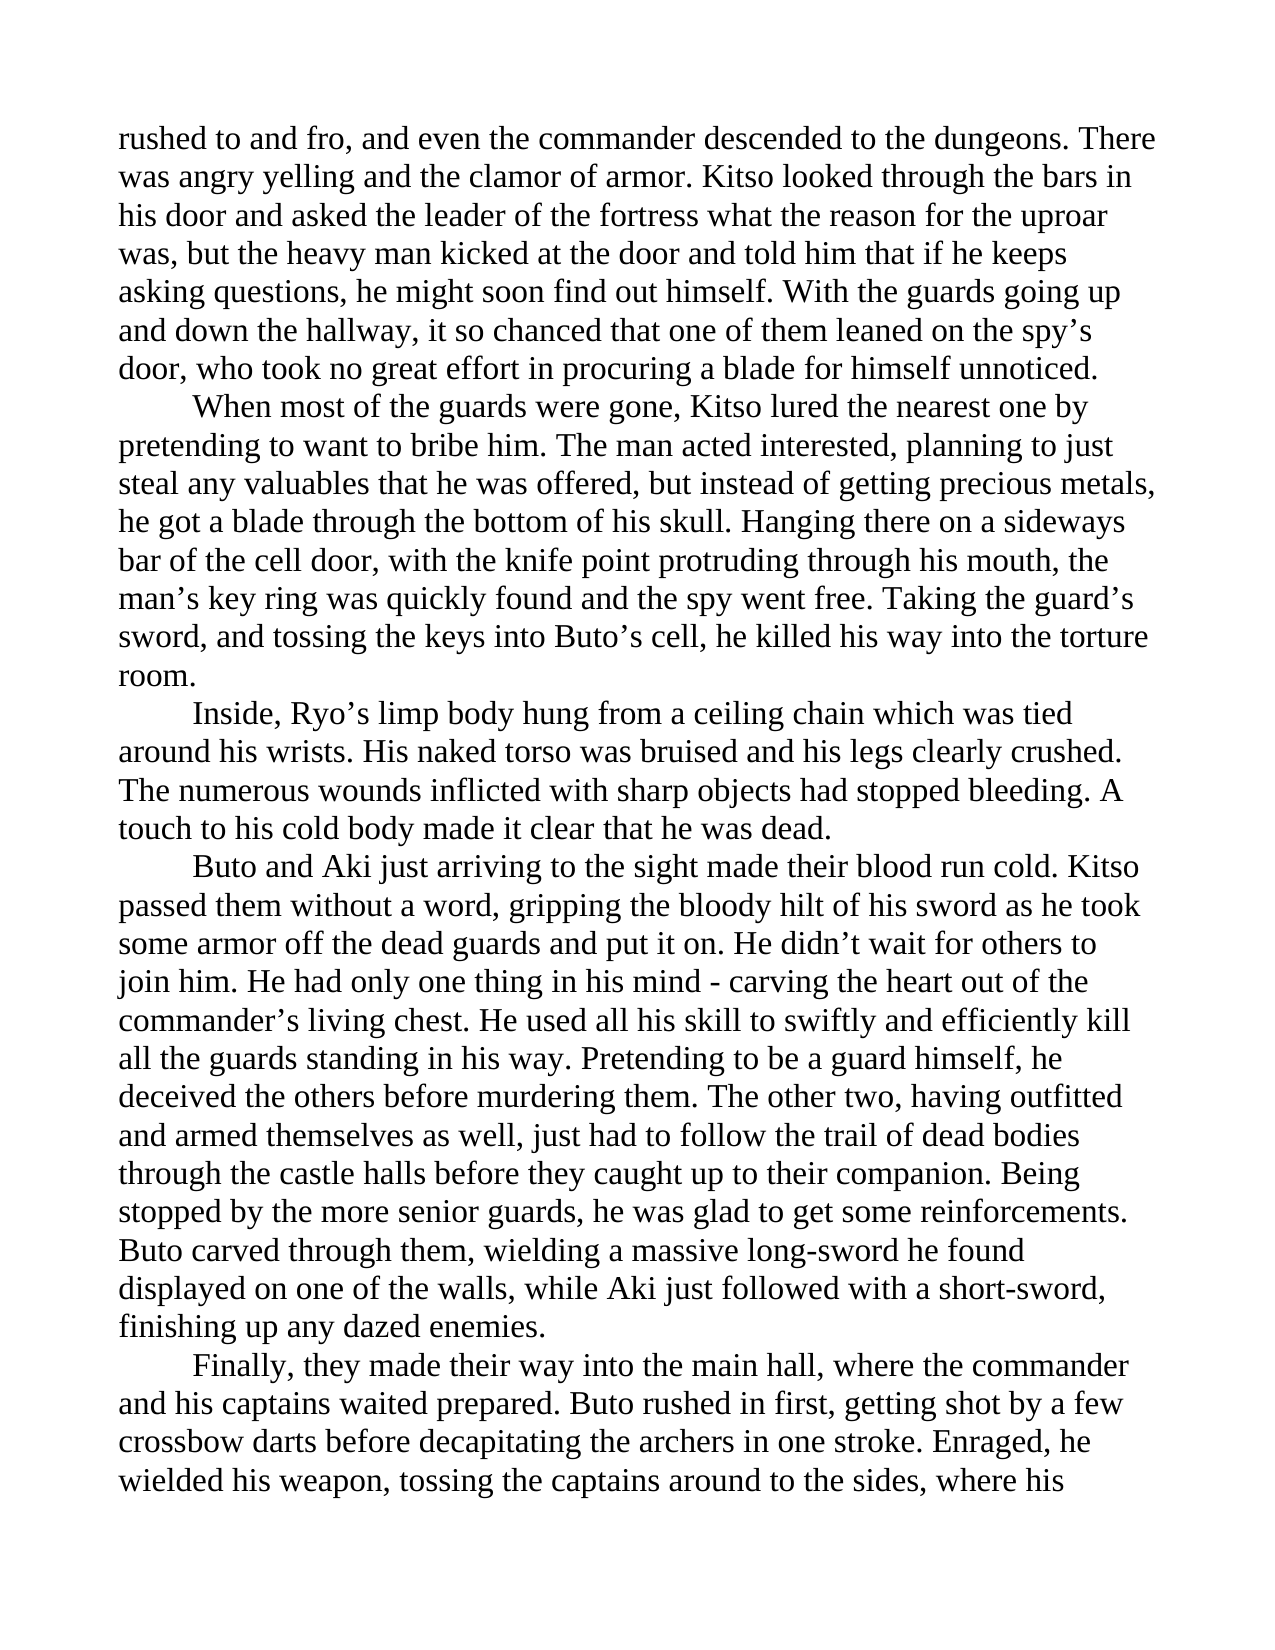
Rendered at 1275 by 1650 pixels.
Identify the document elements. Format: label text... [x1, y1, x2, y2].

text rushed to and fro, and even the commander descended to the dungeons. There was angry yelling and the clamor of armor. Kitso looked through the bars in his door and asked the leader of the fortress what the reason for the uproar was, but the heavy man kicked at the door and told him that if he keeps asking questions, he might soon find out himself. With the guards going up and down the hallway, it so chanced that one of them leaned on the spy’s door, who took no great effort in procuring a blade for himself unnoticed. [118, 118, 1157, 386]
text Inside, Ryo’s limp body hung from a ceiling chain which was tied around his wrists. His naked torso was bruised and his legs clearly crushed. The numerous wounds inflicted with sharp objects had stopped bleeding. A touch to his cold body made it clear that he was dead. [118, 693, 1157, 846]
text When most of the guards were gone, Kitso lured the nearest one by pretending to want to bribe him. The man acted interested, planning to just steal any valuables that he was offered, but instead of getting precious metals, he got a blade through the bottom of his skull. Hanging there on a sideways bar of the cell door, with the knife point protruding through his mouth, the man’s key ring was quickly found and the spy went free. Taking the guard’s sword, and tossing the keys into Buto’s cell, he killed his way into the torture room. [118, 386, 1157, 693]
text Finally, they made their way into the main hall, where the commander and his captains waited prepared. Buto rushed in first, getting shot by a few crossbow darts before decapitating the archers in one stroke. Enraged, he wielded his weapon, tossing the captains around to the sides, where his [118, 1345, 1157, 1498]
text Buto and Aki just arriving to the sight made their blood run cold. Kitso passed them without a word, gripping the bloody hilt of his sword as he took some armor off the dead guards and put it on. He didn’t wait for others to join him. He had only one thing in his mind - carving the heart out of the commander’s living chest. He used all his skill to swiftly and efficiently kill all the guards standing in his way. Pretending to be a guard himself, he deceived the others before murdering them. The other two, having outfitted and armed themselves as well, just had to follow the trail of dead bodies through the castle halls before they caught up to their companion. Being stopped by the more senior guards, he was glad to get some reinforcements. Buto carved through them, wielding a massive long-sword he found displayed on one of the walls, while Aki just followed with a short-sword, finishing up any dazed enemies. [118, 846, 1157, 1345]
